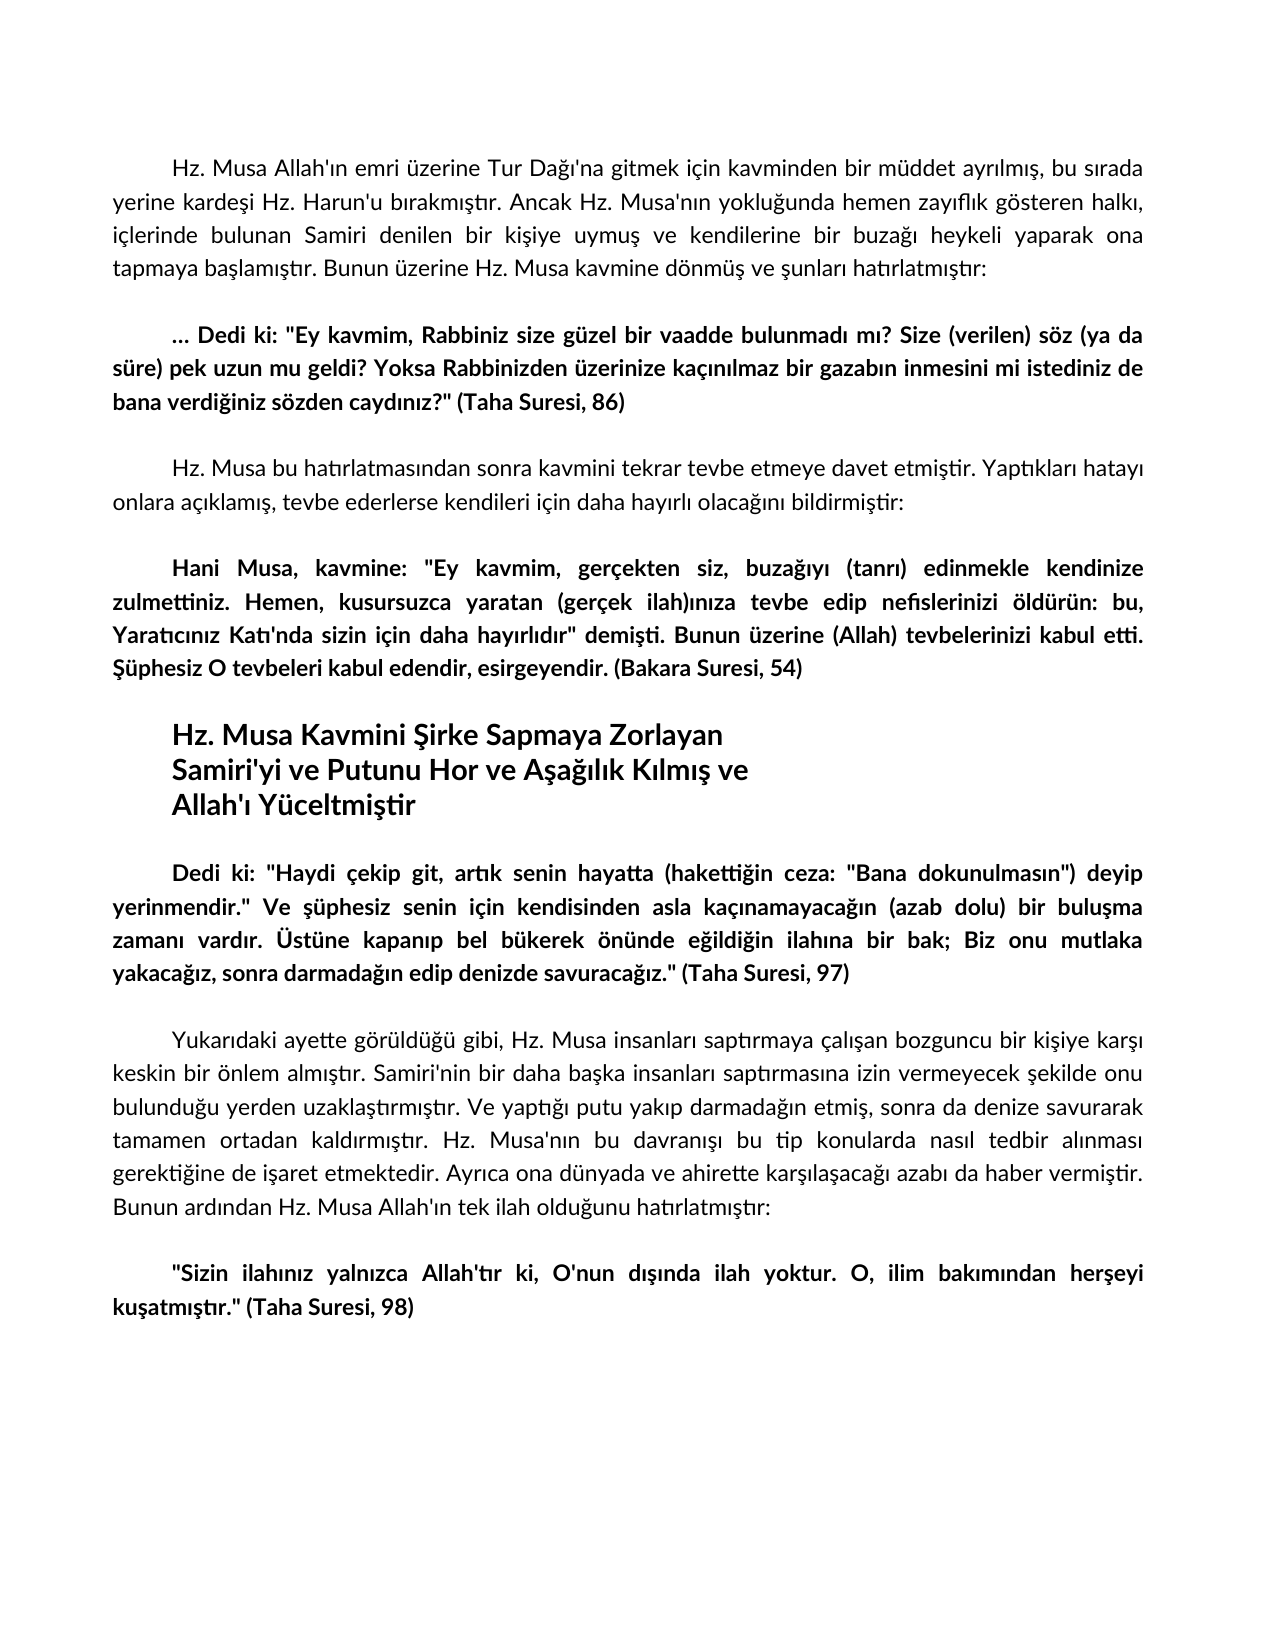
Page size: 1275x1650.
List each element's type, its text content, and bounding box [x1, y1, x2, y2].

text Allah'ı Yüceltmiştir [112, 787, 1145, 822]
text Hz. Musa Kavmini Şirke Sapmaya Zorlayan [112, 717, 1145, 752]
text … Dedi ki: "Ey kavmim, Rabbiniz size güzel bir vaadde bulunmadı mı? Size (verilen) söz (ya da süre) pek uzun mu geldi? Yoksa Rabbinizden üzerinize kaçınılmaz bir gazabın inmesini mi istediniz de bana verdiğiniz sözden caydınız?" (Taha Suresi, 86) [112, 317, 1145, 417]
text Hz. Musa bu hatırlatmasından sonra kavmini tekrar tevbe etmeye davet etmiştir. Yaptıkları hatayı onlara açıklamış, tevbe ederlerse kendileri için daha hayırlı olacağını bildirmiştir: [112, 450, 1145, 517]
text Yukarıdaki ayette görüldüğü gibi, Hz. Musa insanları saptırmaya çalışan bozguncu bir kişiye karşı keskin bir önlem almıştır. Samiri'nin bir daha başka insanları saptırmasına izin vermeyecek şekilde onu bulunduğu yerden uzaklaştırmıştır. Ve yaptığı putu yakıp darmadağın etmiş, sonra da denize savurarak tamamen ortadan kaldırmıştır. Hz. Musa'nın bu davranışı bu tip konularda nasıl tedbir alınması gerektiğine de işaret etmektedir. Ayrıca ona dünyada ve ahirette karşılaşacağı azabı da haber vermiştir. Bunun ardından Hz. Musa Allah'ın tek ilah olduğunu hatırlatmıştır: [112, 1022, 1145, 1222]
text "Sizin ilahınız yalnızca Allah'tır ki, O'nun dışında ilah yoktur. O, ilim bakımından herşeyi kuşatmıştır." (Taha Suresi, 98) [112, 1255, 1145, 1322]
text Samiri'yi ve Putunu Hor ve Aşağılık Kılmış ve [112, 752, 1145, 787]
text Hz. Musa Allah'ın emri üzerine Tur Dağı'na gitmek için kavminden bir müddet ayrılmış, bu sırada yerine kardeşi Hz. Harun'u bırakmıştır. Ancak Hz. Musa'nın yokluğunda hemen zayıflık gösteren halkı, içlerinde bulunan Samiri denilen bir kişiye uymuş ve kendilerine bir buzağı heykeli yaparak ona tapmaya başlamıştır. Bunun üzerine Hz. Musa kavmine dönmüş ve şunları hatırlatmıştır: [112, 150, 1145, 283]
text Dedi ki: "Haydi çekip git, artık senin hayatta (hakettiğin ceza: "Bana dokunulmasın") deyip yerinmendir." Ve şüphesiz senin için kendisinden asla kaçınamayacağın (azab dolu) bir buluşma zamanı vardır. Üstüne kapanıp bel bükerek önünde eğildiğin ilahına bir bak; Biz onu mutlaka yakacağız, sonra darmadağın edip denizde savuracağız." (Taha Suresi, 97) [112, 855, 1145, 988]
text Hani Musa, kavmine: "Ey kavmim, gerçekten siz, buzağıyı (tanrı) edinmekle kendinize zulmettiniz. Hemen, kusursuzca yaratan (gerçek ilah)ınıza tevbe edip nefislerinizi öldürün: bu, Yaratıcınız Katı'nda sizin için daha hayırlıdır" demişti. Bunun üzerine (Allah) tevbelerinizi kabul etti. Şüphesiz O tevbeleri kabul edendir, esirgeyendir. (Bakara Suresi, 54) [112, 550, 1145, 683]
